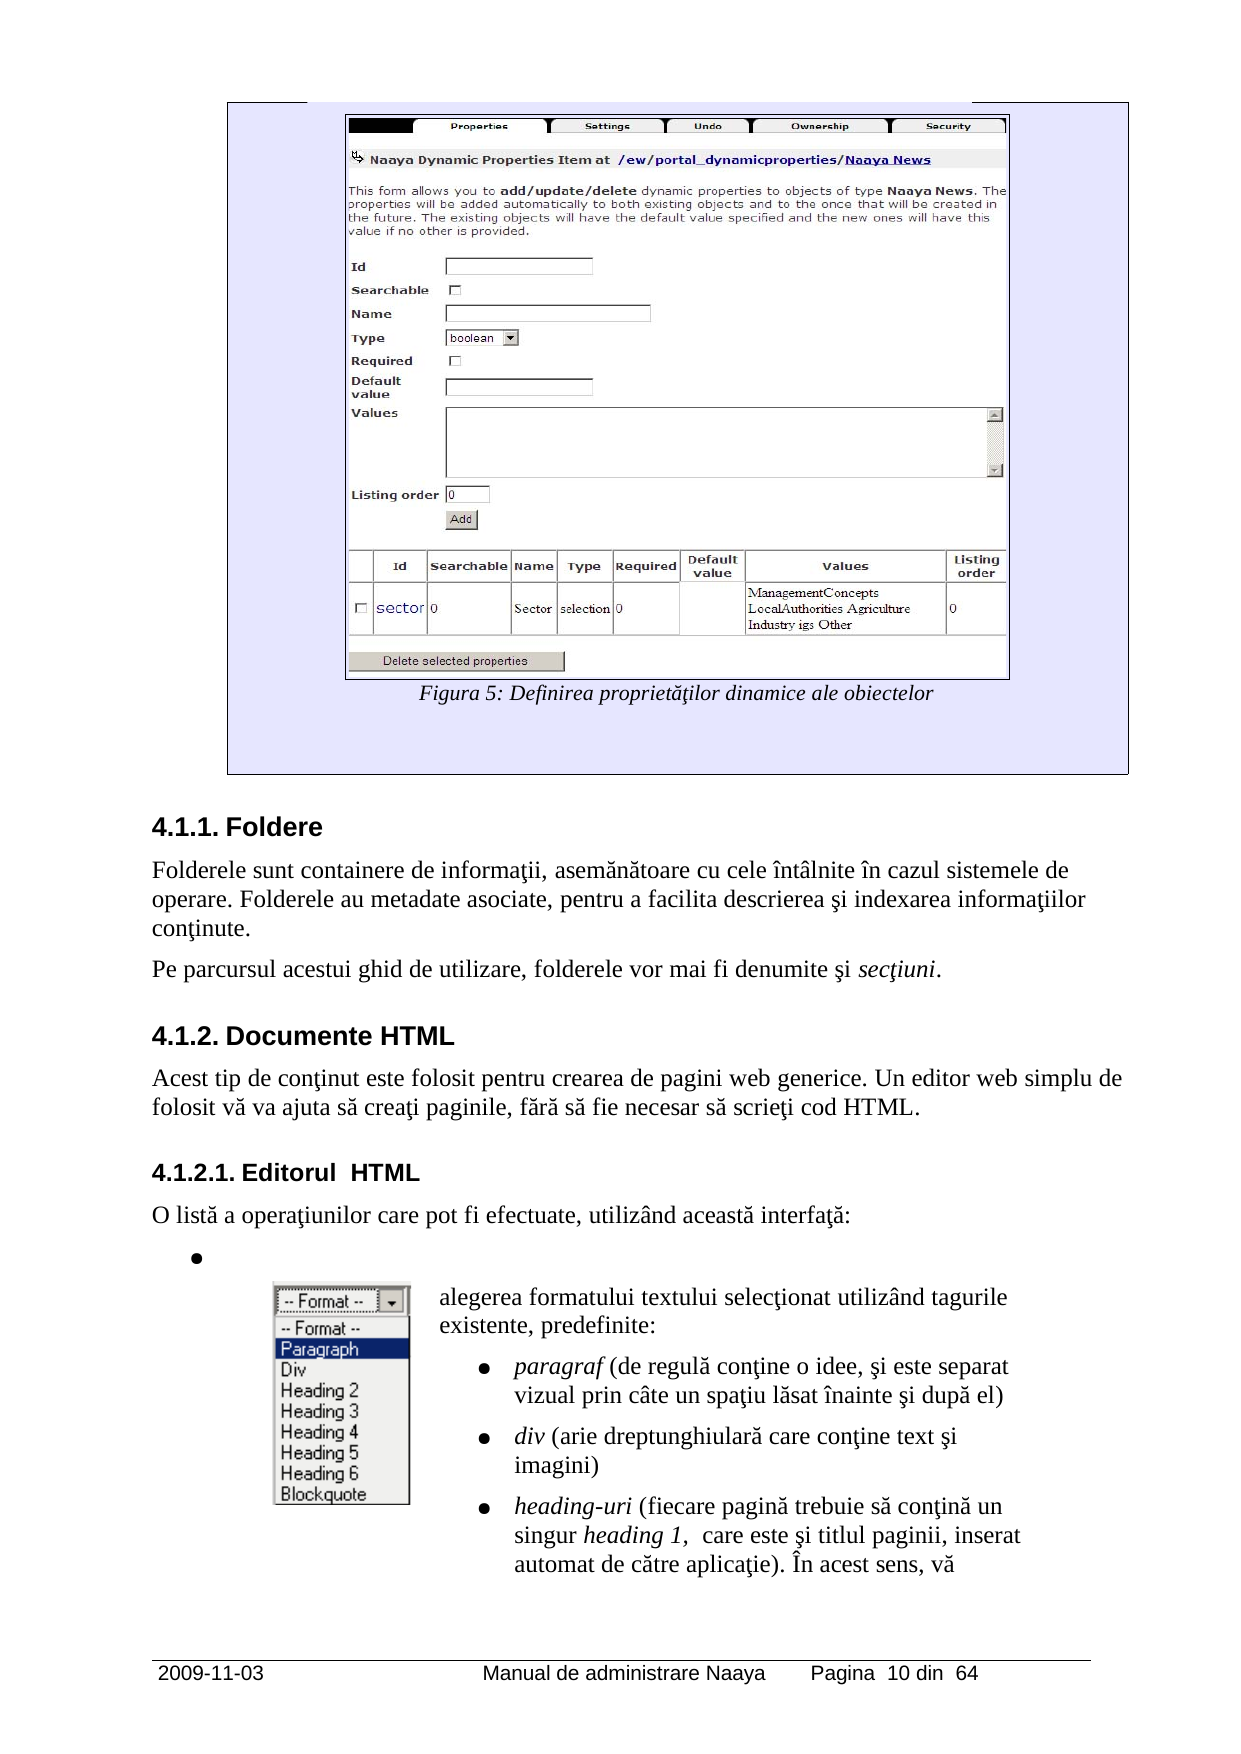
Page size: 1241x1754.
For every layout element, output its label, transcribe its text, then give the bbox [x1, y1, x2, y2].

text Folderele sunt containere de informaţii, asemănătoare cu cele întâlnite în cazul sistemele de operare. Folderele au metadate asociate, pentru a facilita descrierea şi indexarea informaţiilor conţinute. [152, 855, 1128, 942]
text O listă a operaţiunilor care pot fi efectuate, utilizând această interfaţă: [152, 1200, 1128, 1229]
list [346, 115, 1009, 679]
text Acest tip de conţinut este folosit pentru crearea de pagini web generice. Un editor web simplu de folosit vă va ajuta să creaţi paginile, fără să fie necesar să scrieţi cod HTML. [152, 1063, 1128, 1121]
picture [348, 118, 1007, 677]
table_header alegerea formatului textului selecţionat utilizând tagurile existente, predefinite: paragraf (de regulă conţine o idee, şi este separat vizual prin câte un spaţiu lăsat înainte şi după el) div (arie dreptunghiulară care conţine text şi imagini) heading-uri (fiecare pagină trebuie să conţină un singur heading 1, care este şi titlul paginii, inserat automat de către aplicaţie). În acest sens, vă [439, 1281, 1034, 1578]
list Figura 5: Definirea proprietăţilor dinamice ale obiectelor [345, 680, 972, 706]
subtitle Documente HTML [152, 1020, 1128, 1051]
subtitle Foldere [152, 811, 1128, 842]
table_header [269, 1281, 439, 1578]
text Pe parcursul acestui ghid de utilizare, folderele vor mai fi denumite şi secţiuni. [152, 954, 1128, 983]
subtitle Editorul HTML [152, 1158, 1128, 1187]
